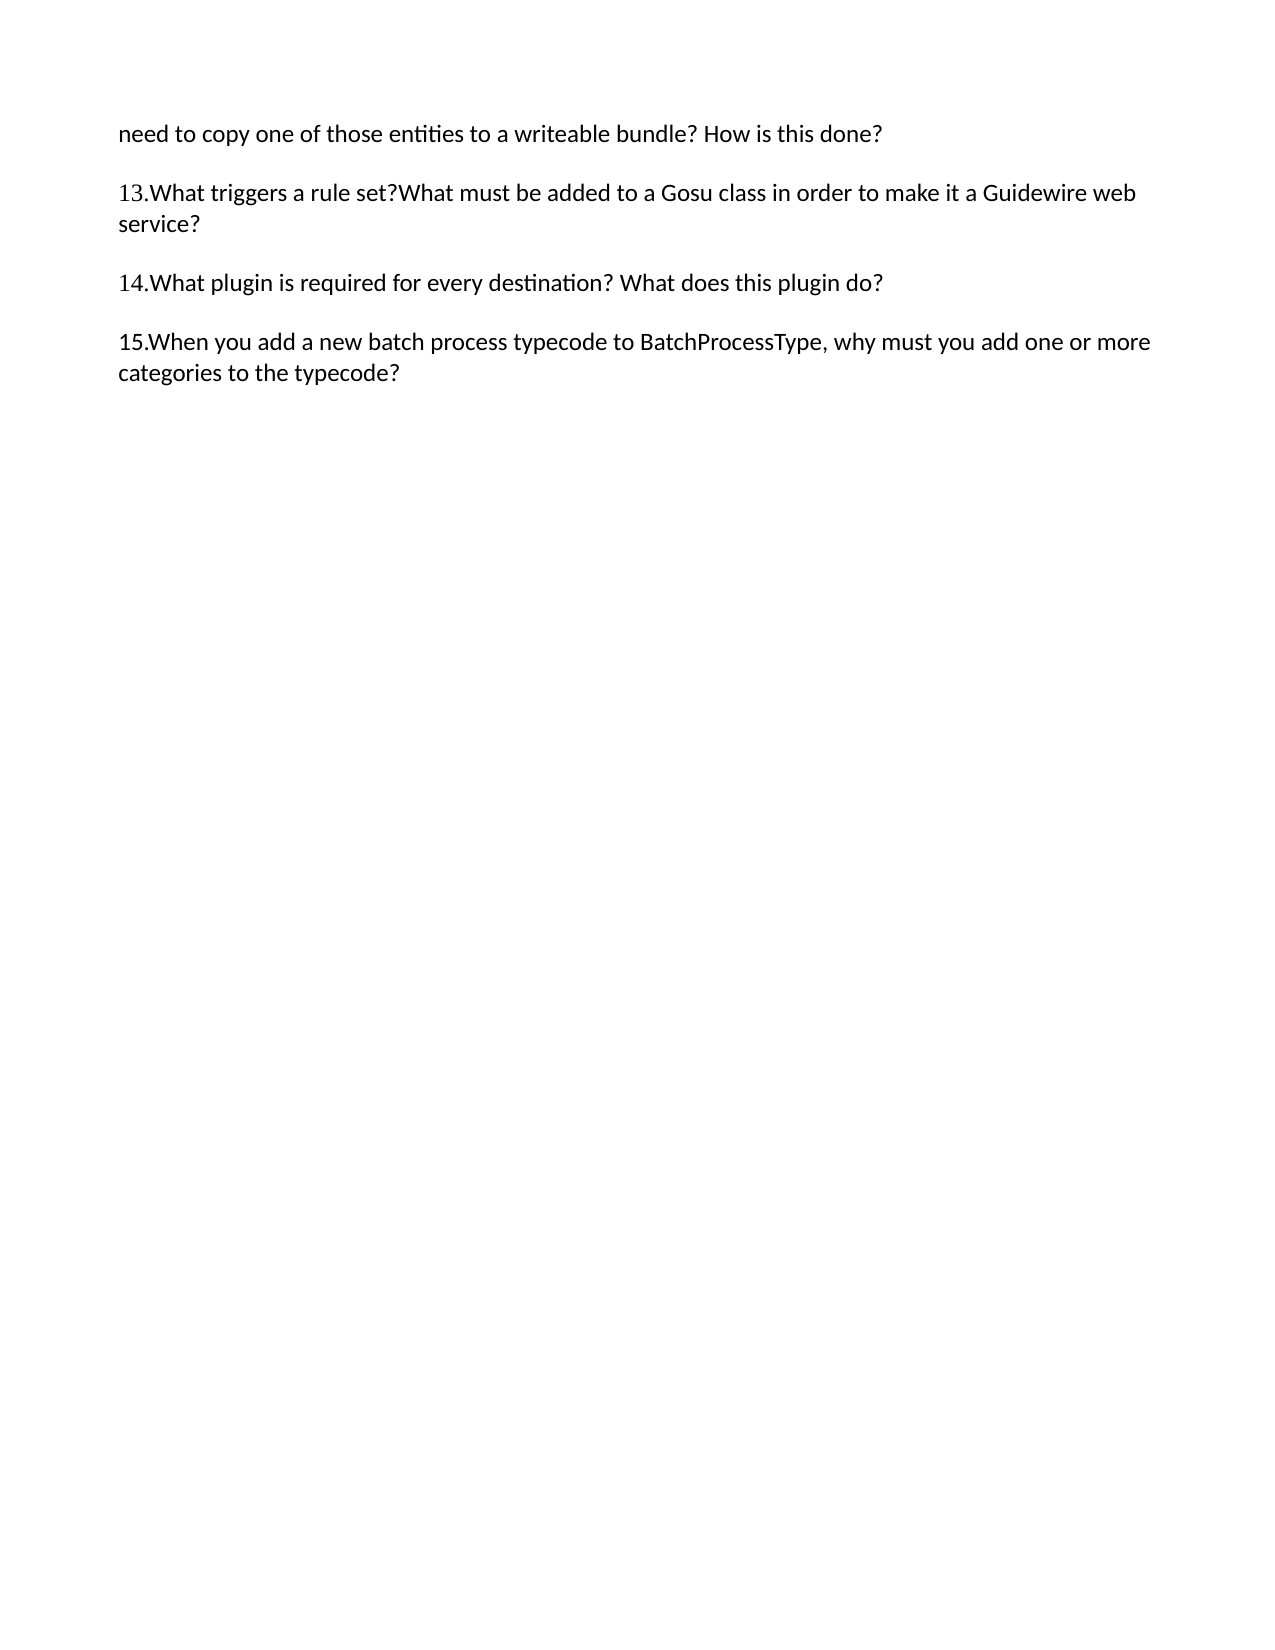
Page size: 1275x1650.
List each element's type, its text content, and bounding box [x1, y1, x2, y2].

text need to copy one of those entities to a writeable bundle? How is this done? [118, 118, 1157, 149]
text 13.What triggers a rule set?What must be added to a Gosu class in order to make it a Guidewire web service? [118, 177, 1157, 238]
text 15.When you add a new batch process typecode to BatchProcessType, why must you add one or more categories to the typecode? [118, 326, 1157, 387]
text 14.What plugin is required for every destination? What does this plugin do? [118, 267, 1157, 298]
